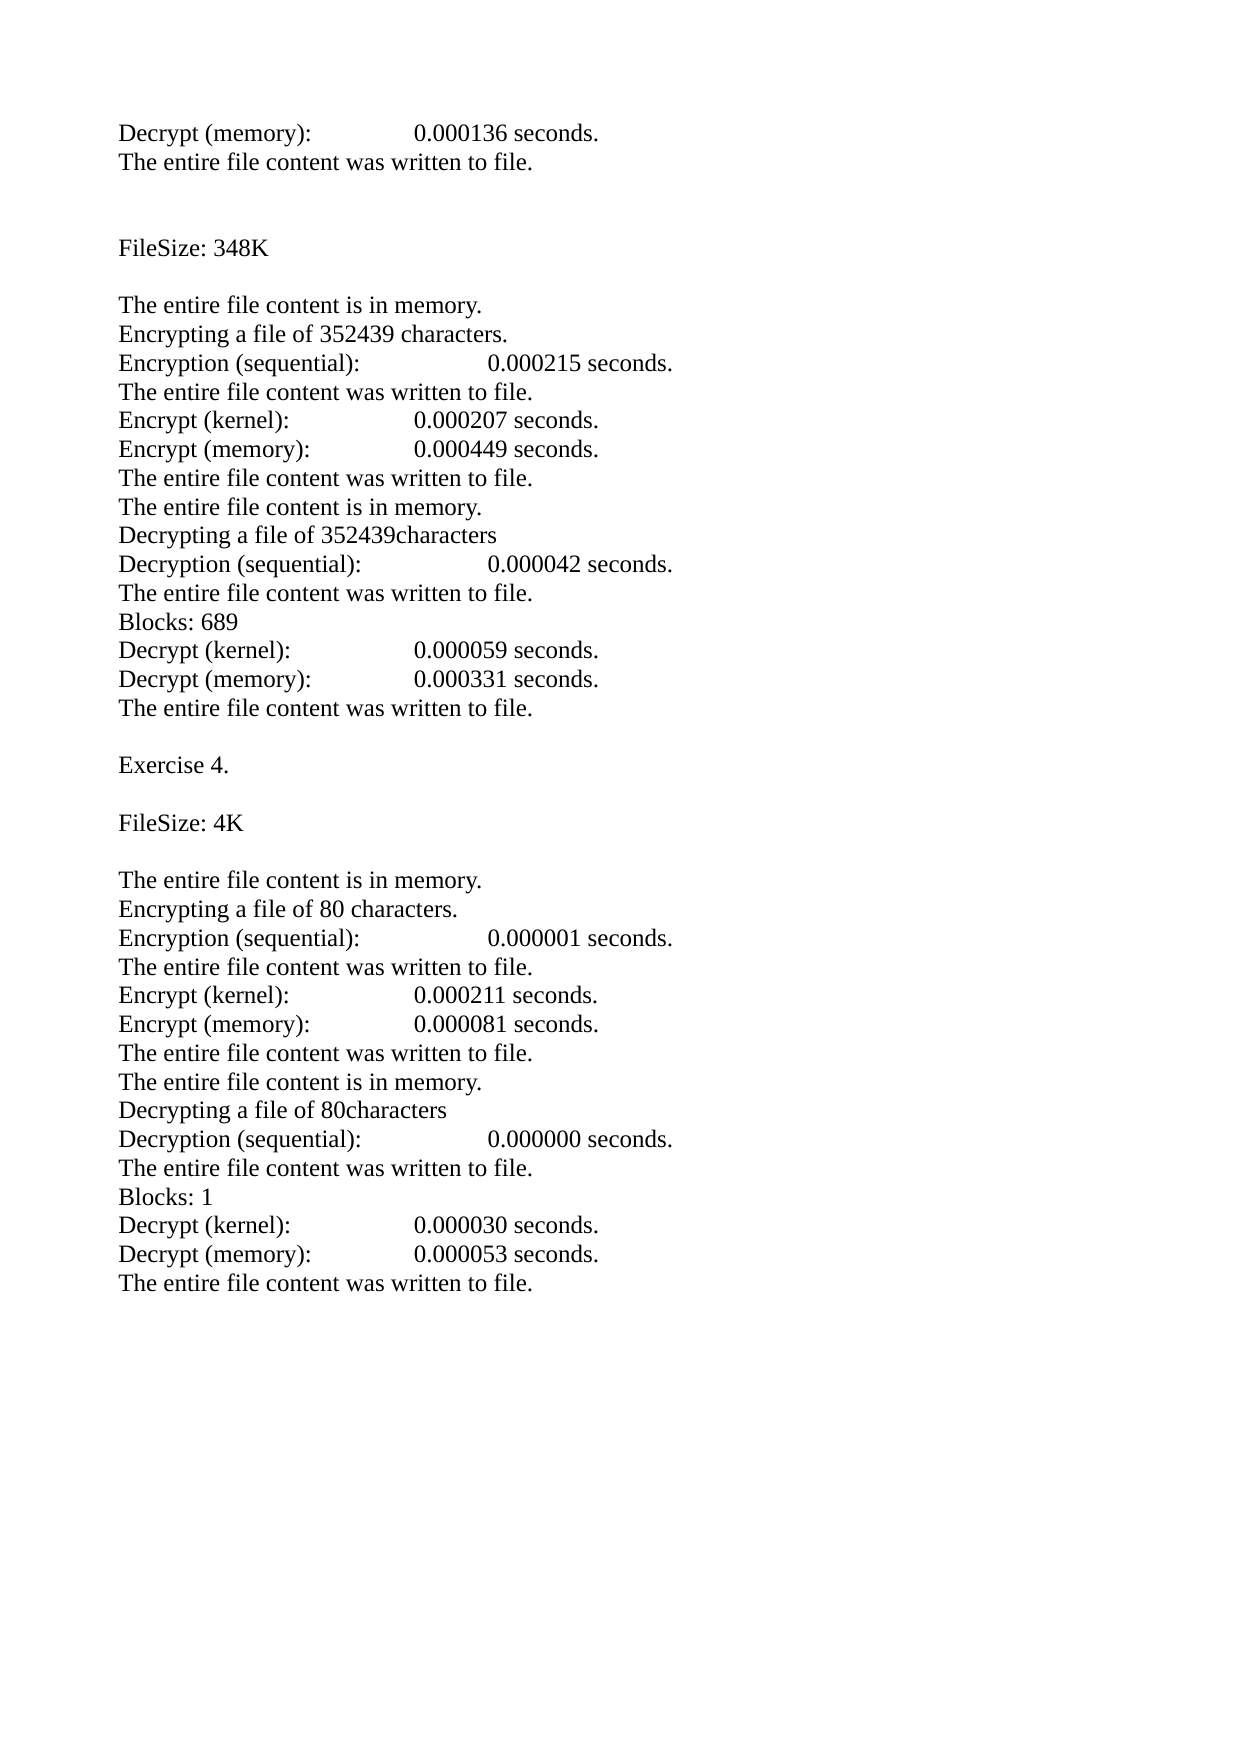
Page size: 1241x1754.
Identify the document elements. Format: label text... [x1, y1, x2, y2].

text The entire file content was written to file. [118, 1268, 1122, 1297]
text The entire file content is in memory. [118, 866, 1122, 894]
text The entire file content was written to file. [118, 952, 1122, 981]
text Decrypt (memory): 0.000331 seconds. [118, 664, 1122, 693]
text FileSize: 4K [118, 808, 1122, 837]
text The entire file content was written to file. [118, 1038, 1122, 1067]
text Encryption (sequential): 0.000215 seconds. [118, 348, 1122, 377]
text The entire file content is in memory. [118, 291, 1122, 319]
text Blocks: 1 [118, 1182, 1122, 1211]
text The entire file content was written to file. [118, 578, 1122, 607]
text Encrypt (memory): 0.000449 seconds. [118, 434, 1122, 463]
text Encrypt (kernel): 0.000207 seconds. [118, 406, 1122, 434]
text Encrypt (kernel): 0.000211 seconds. [118, 981, 1122, 1009]
text Decrypt (memory): 0.000053 seconds. [118, 1239, 1122, 1268]
text Exercise 4. [118, 751, 1122, 779]
text The entire file content was written to file. [118, 463, 1122, 492]
text The entire file content was written to file. [118, 1153, 1122, 1182]
text Decrypt (memory): 0.000136 seconds. [118, 118, 1122, 147]
text FileSize: 348K [118, 233, 1122, 262]
text Decrypting a file of 80characters [118, 1096, 1122, 1124]
text The entire file content is in memory. [118, 1067, 1122, 1096]
text The entire file content was written to file. [118, 147, 1122, 176]
text Decrypting a file of 352439characters [118, 521, 1122, 549]
text Encryption (sequential): 0.000001 seconds. [118, 923, 1122, 952]
text Encrypting a file of 352439 characters. [118, 319, 1122, 348]
text Decrypt (kernel): 0.000059 seconds. [118, 636, 1122, 664]
text Decryption (sequential): 0.000042 seconds. [118, 549, 1122, 578]
text Blocks: 689 [118, 607, 1122, 636]
text Decrypt (kernel): 0.000030 seconds. [118, 1211, 1122, 1239]
text The entire file content was written to file. [118, 377, 1122, 406]
text The entire file content was written to file. [118, 693, 1122, 722]
text Decryption (sequential): 0.000000 seconds. [118, 1124, 1122, 1153]
text The entire file content is in memory. [118, 492, 1122, 521]
text Encrypting a file of 80 characters. [118, 894, 1122, 923]
text Encrypt (memory): 0.000081 seconds. [118, 1009, 1122, 1038]
